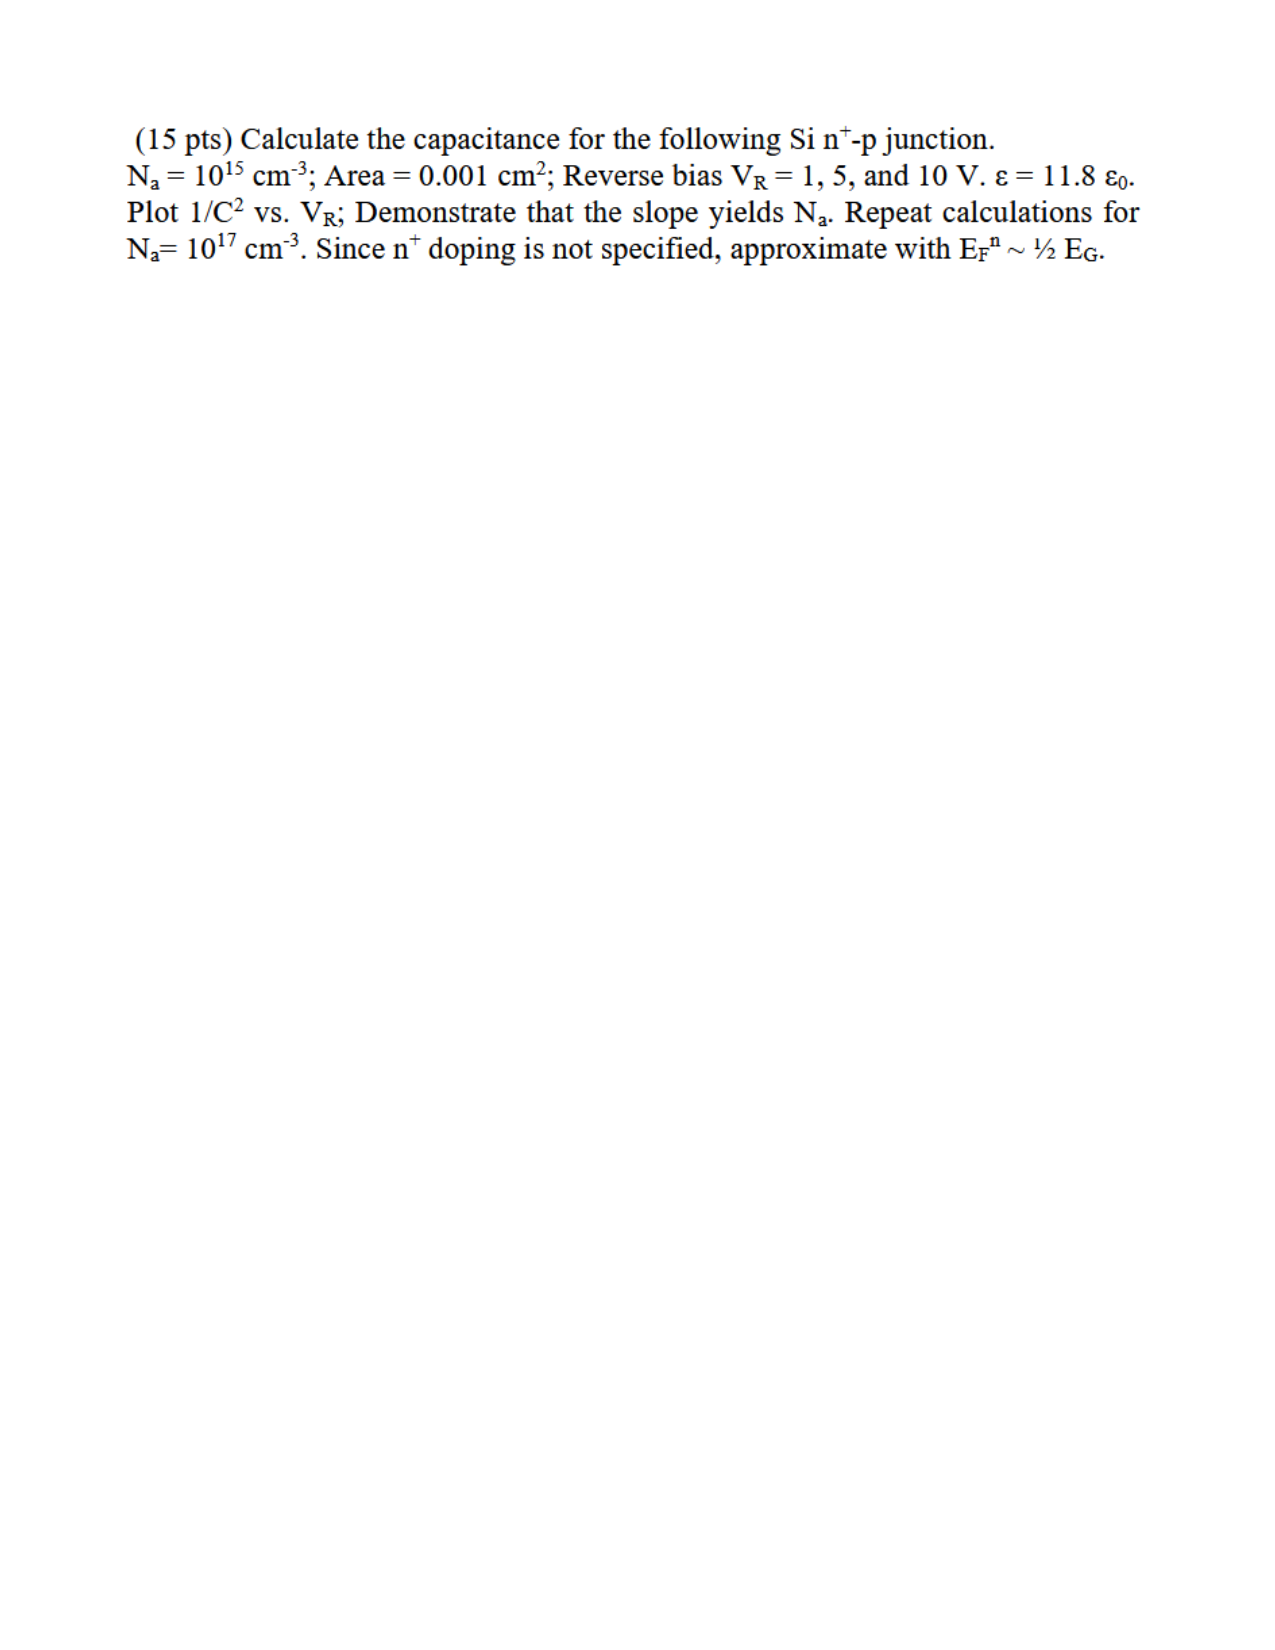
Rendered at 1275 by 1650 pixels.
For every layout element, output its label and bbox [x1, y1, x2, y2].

picture [118, 118, 1157, 271]
